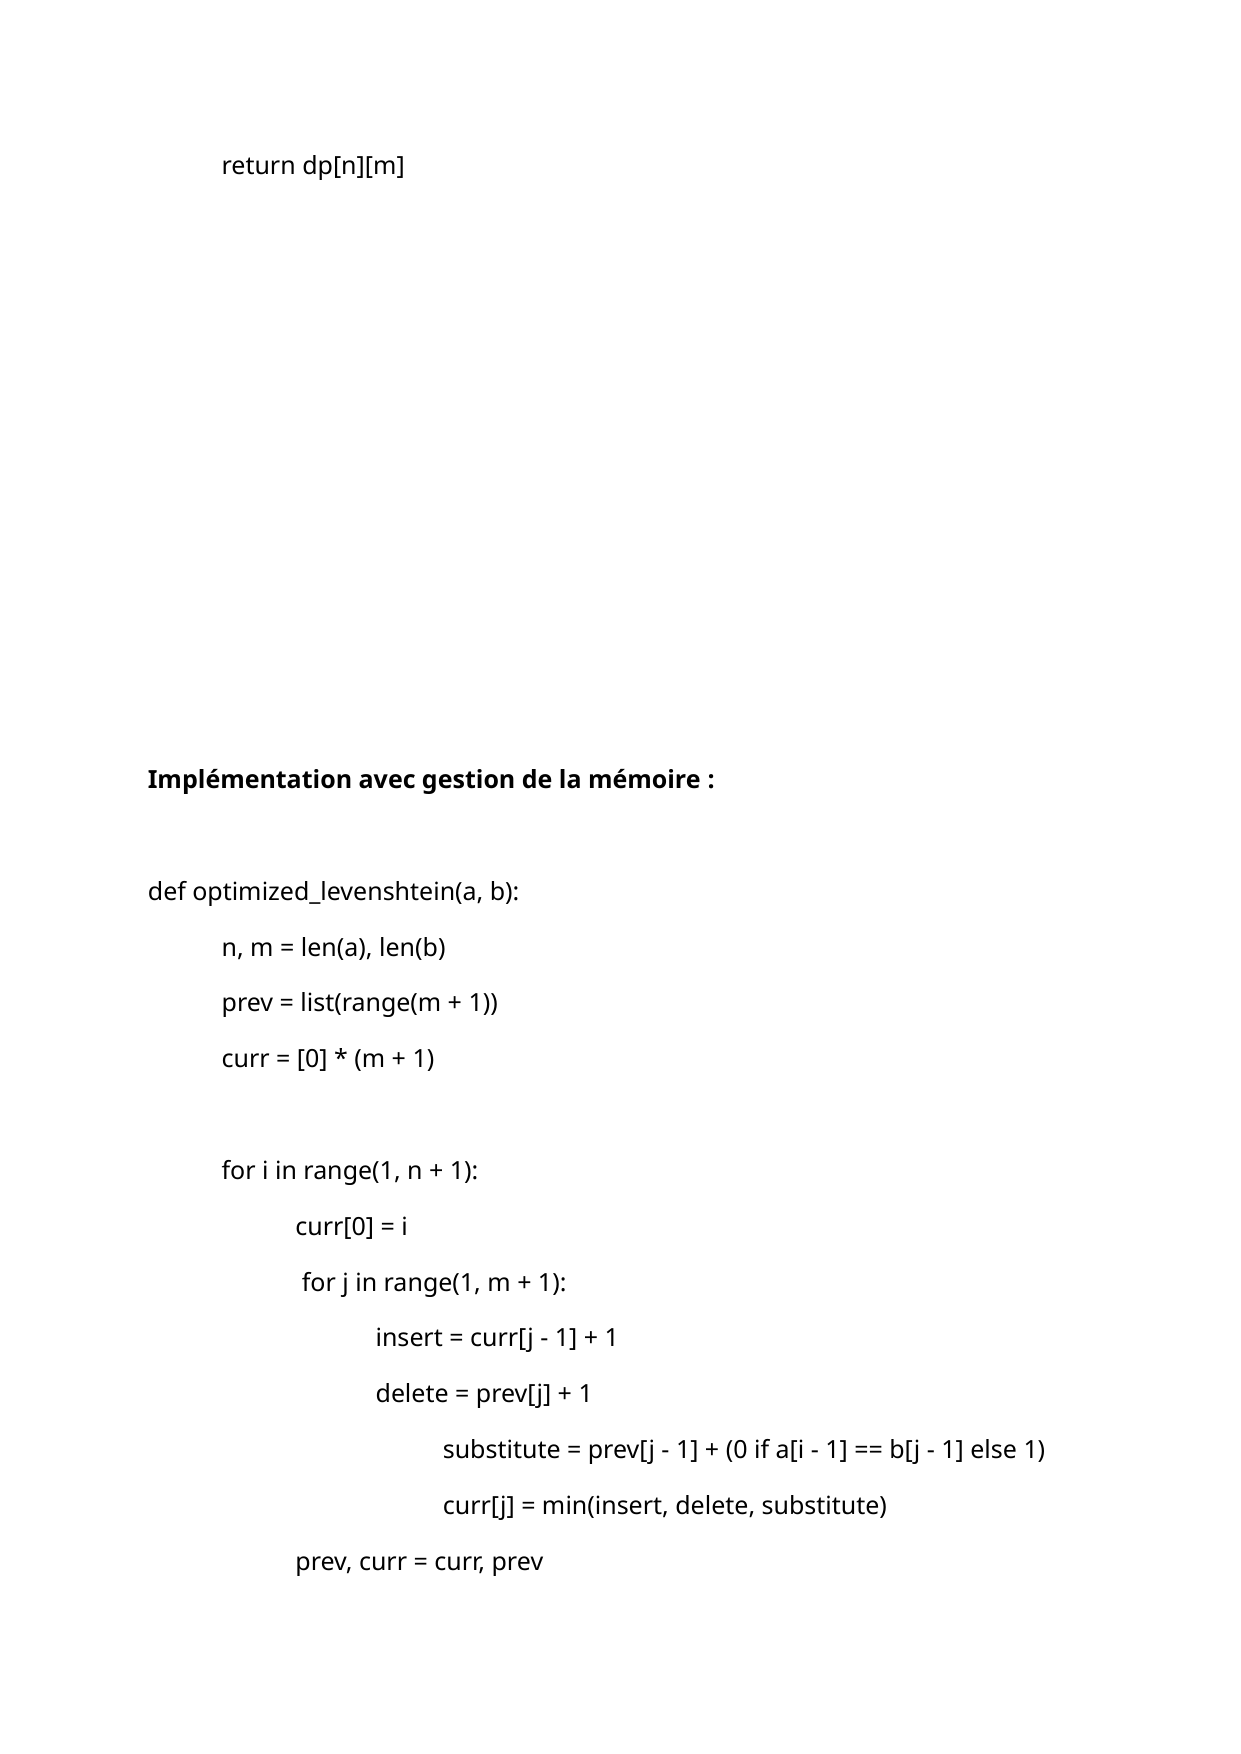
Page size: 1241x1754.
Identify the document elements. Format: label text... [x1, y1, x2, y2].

text n, m = len(a), len(b) [148, 929, 1093, 963]
text def optimized_levenshtein(a, b): [148, 873, 1093, 907]
text curr[0] = i [148, 1208, 1093, 1242]
text delete = prev[j] + 1 [148, 1376, 1093, 1410]
text for i in range(1, n + 1): [148, 1153, 1093, 1187]
text Implémentation avec gestion de la mémoire : [148, 762, 1093, 796]
text for j in range(1, m + 1): [148, 1264, 1093, 1298]
text substitute = prev[j - 1] + (0 if a[i - 1] == b[j - 1] else 1) [148, 1432, 1093, 1466]
text prev, curr = curr, prev [148, 1543, 1093, 1577]
text insert = curr[j - 1] + 1 [148, 1320, 1093, 1354]
text return dp[n][m] [148, 148, 1093, 182]
text curr = [0] * (m + 1) [148, 1041, 1093, 1075]
text curr[j] = min(insert, delete, substitute) [148, 1488, 1093, 1522]
text prev = list(range(m + 1)) [148, 985, 1093, 1019]
